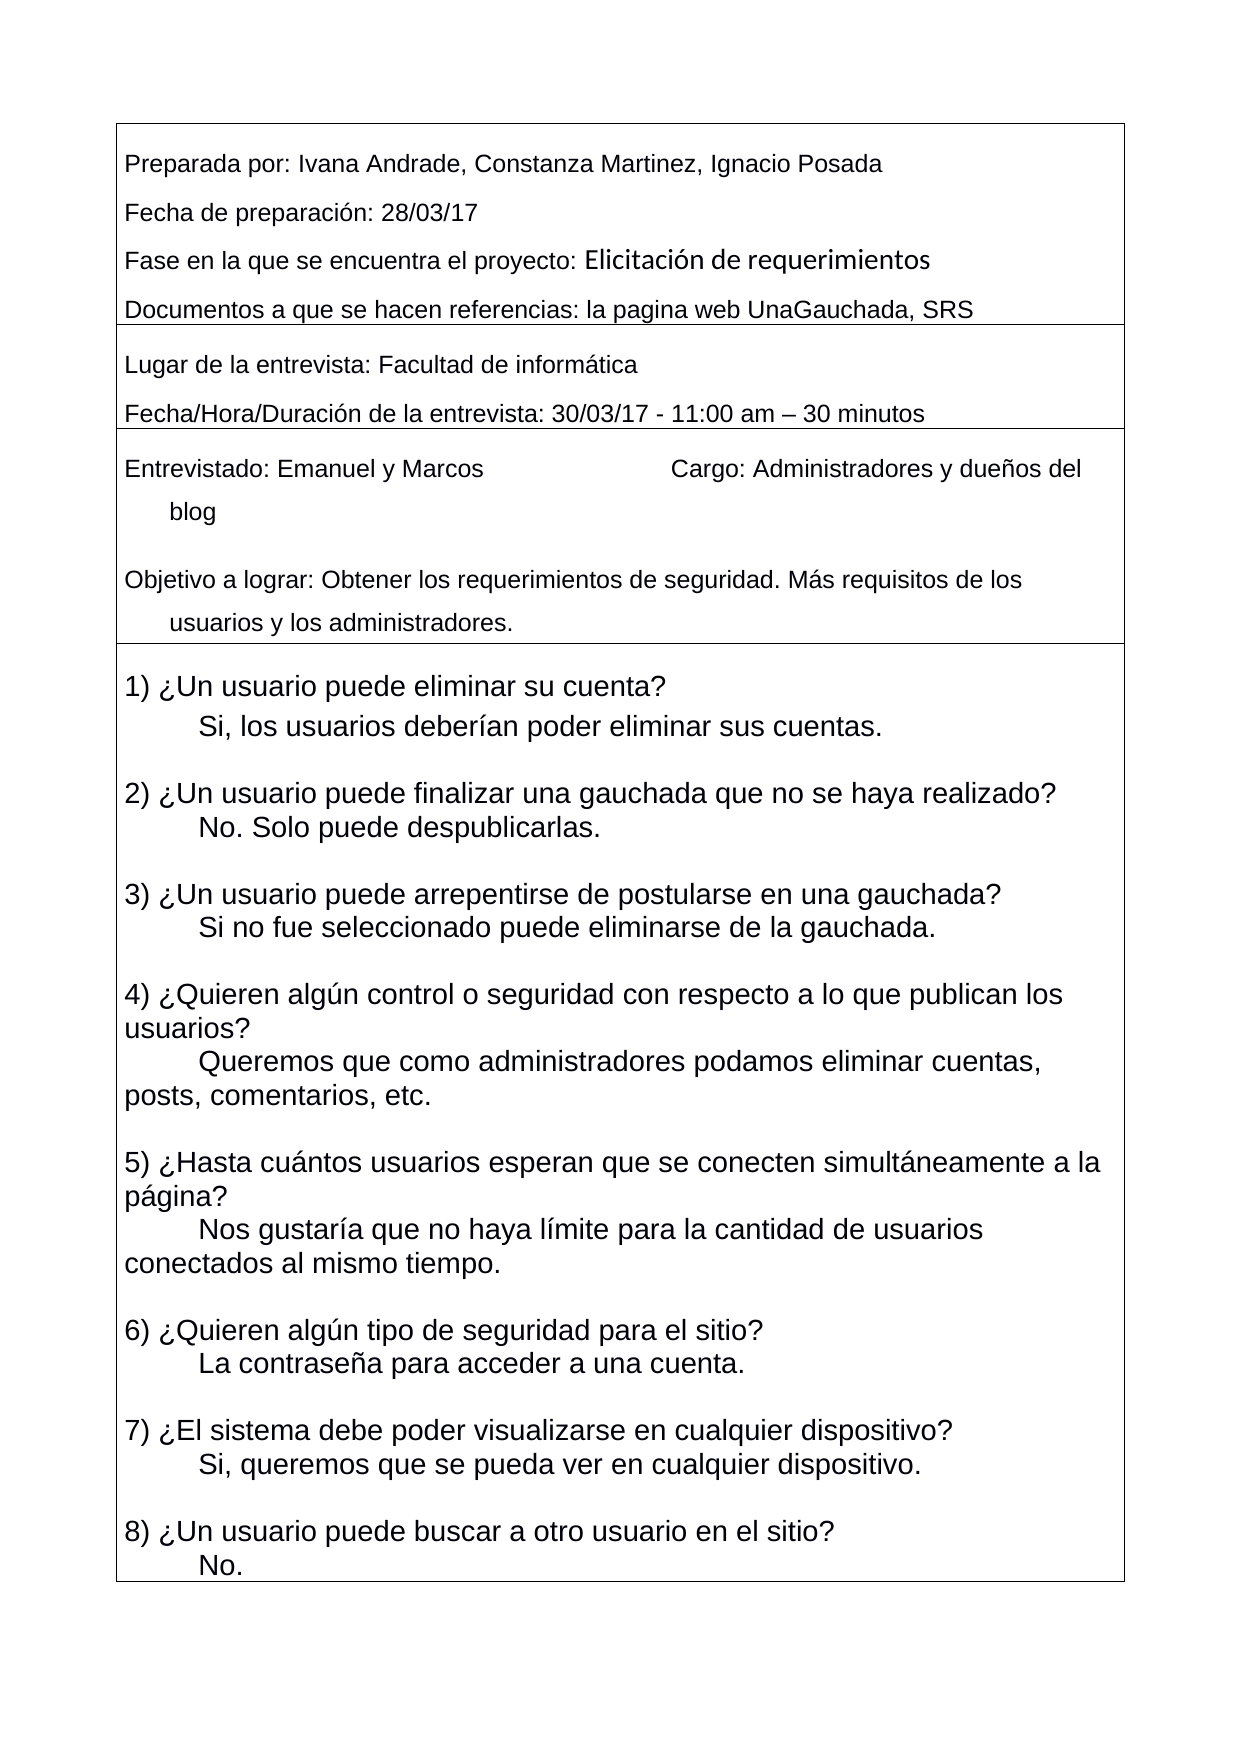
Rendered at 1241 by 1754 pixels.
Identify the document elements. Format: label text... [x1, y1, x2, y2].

table_cell Lugar de la entrevista: Facultad de informática Fecha/Hora/Duración de la entrevista: 30/03/17 - 11:00 am – 30 minutos [117, 325, 1124, 428]
table_header Preparada por: Ivana Andrade, Constanza Martinez, Ignacio Posada Fecha de preparación: 28/03/17 Fase en la que se encuentra el proyecto: Elicitación de requerimientos Documentos a que se hacen referencias: la pagina web UnaGauchada, SRS [117, 124, 1124, 324]
table_cell 1) ¿Un usuario puede eliminar su cuenta? Si, los usuarios deberían poder eliminar sus cuentas. 2) ¿Un usuario puede finalizar una gauchada que no se haya realizado? No. Solo puede despublicarlas. 3) ¿Un usuario puede arrepentirse de postularse en una gauchada? Si no fue seleccionado puede eliminarse de la gauchada. 4) ¿Quieren algún control o seguridad con respecto a lo que publican los usuarios? Queremos que como administradores podamos eliminar cuentas, posts, comentarios, etc. 5) ¿Hasta cuántos usuarios esperan que se conecten simultáneamente a la página? Nos gustaría que no haya límite para la cantidad de usuarios conectados al mismo tiempo. 6) ¿Quieren algún tipo de seguridad para el sitio? La contraseña para acceder a una cuenta. 7) ¿El sistema debe poder visualizarse en cualquier dispositivo? Si, queremos que se pueda ver en cualquier dispositivo. 8) ¿Un usuario puede buscar a otro usuario en el sitio? No. [117, 644, 1124, 1581]
table_cell Entrevistado: Emanuel y Marcos Cargo: Administradores y dueños del blog Objetivo a lograr: Obtener los requerimientos de seguridad. Más requisitos de los usuarios y los administradores. [117, 429, 1124, 643]
